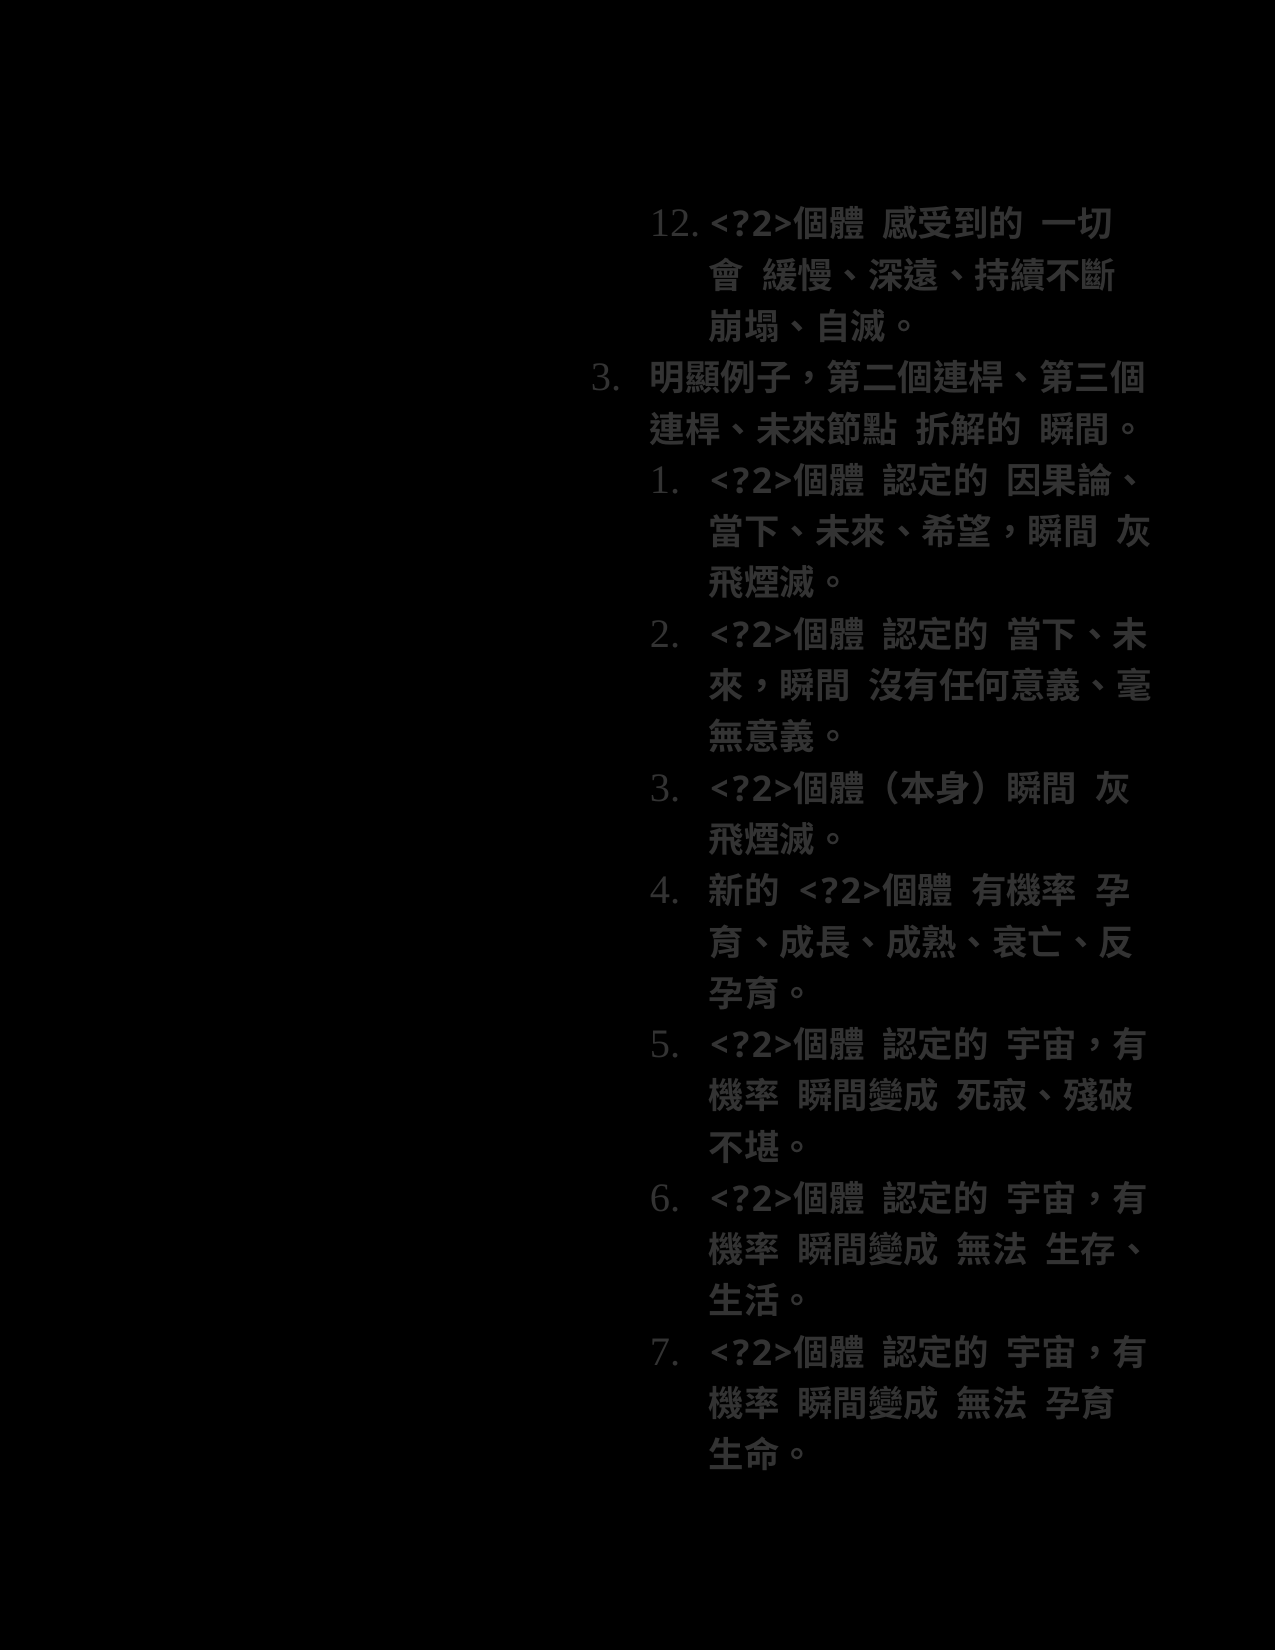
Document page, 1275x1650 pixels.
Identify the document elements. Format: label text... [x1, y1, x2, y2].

list <?2>個體 認定的 宇宙，有機率 瞬間變成 死寂、殘破不堪。 [649, 1016, 1157, 1170]
list <?2>個體 認定的 宇宙，有機率 瞬間變成 無法 孕育 生命。 [649, 1324, 1157, 1478]
list <?2>個體 認定的 宇宙，有機率 瞬間變成 無法 生存、生活。 [649, 1170, 1157, 1324]
list <?2>個體 感受到的 一切 會 緩慢、深遠、持續不斷 崩塌、自滅。 [649, 196, 1157, 350]
list <?2>個體 認定的 因果論、當下、未來、希望，瞬間 灰飛煙滅。 [649, 452, 1157, 606]
list <?2>個體 認定的 當下、未來，瞬間 沒有任何意義、毫無意義。 [649, 606, 1157, 760]
list <?2>個體（本身）瞬間 灰飛煙滅。 [649, 760, 1157, 862]
list 明顯例子，第二個連桿、第三個連桿、未來節點 拆解的 瞬間。 [591, 350, 1157, 452]
list 新的 <?2>個體 有機率 孕育、成長、成熟、衰亡、反孕育。 [649, 862, 1157, 1016]
